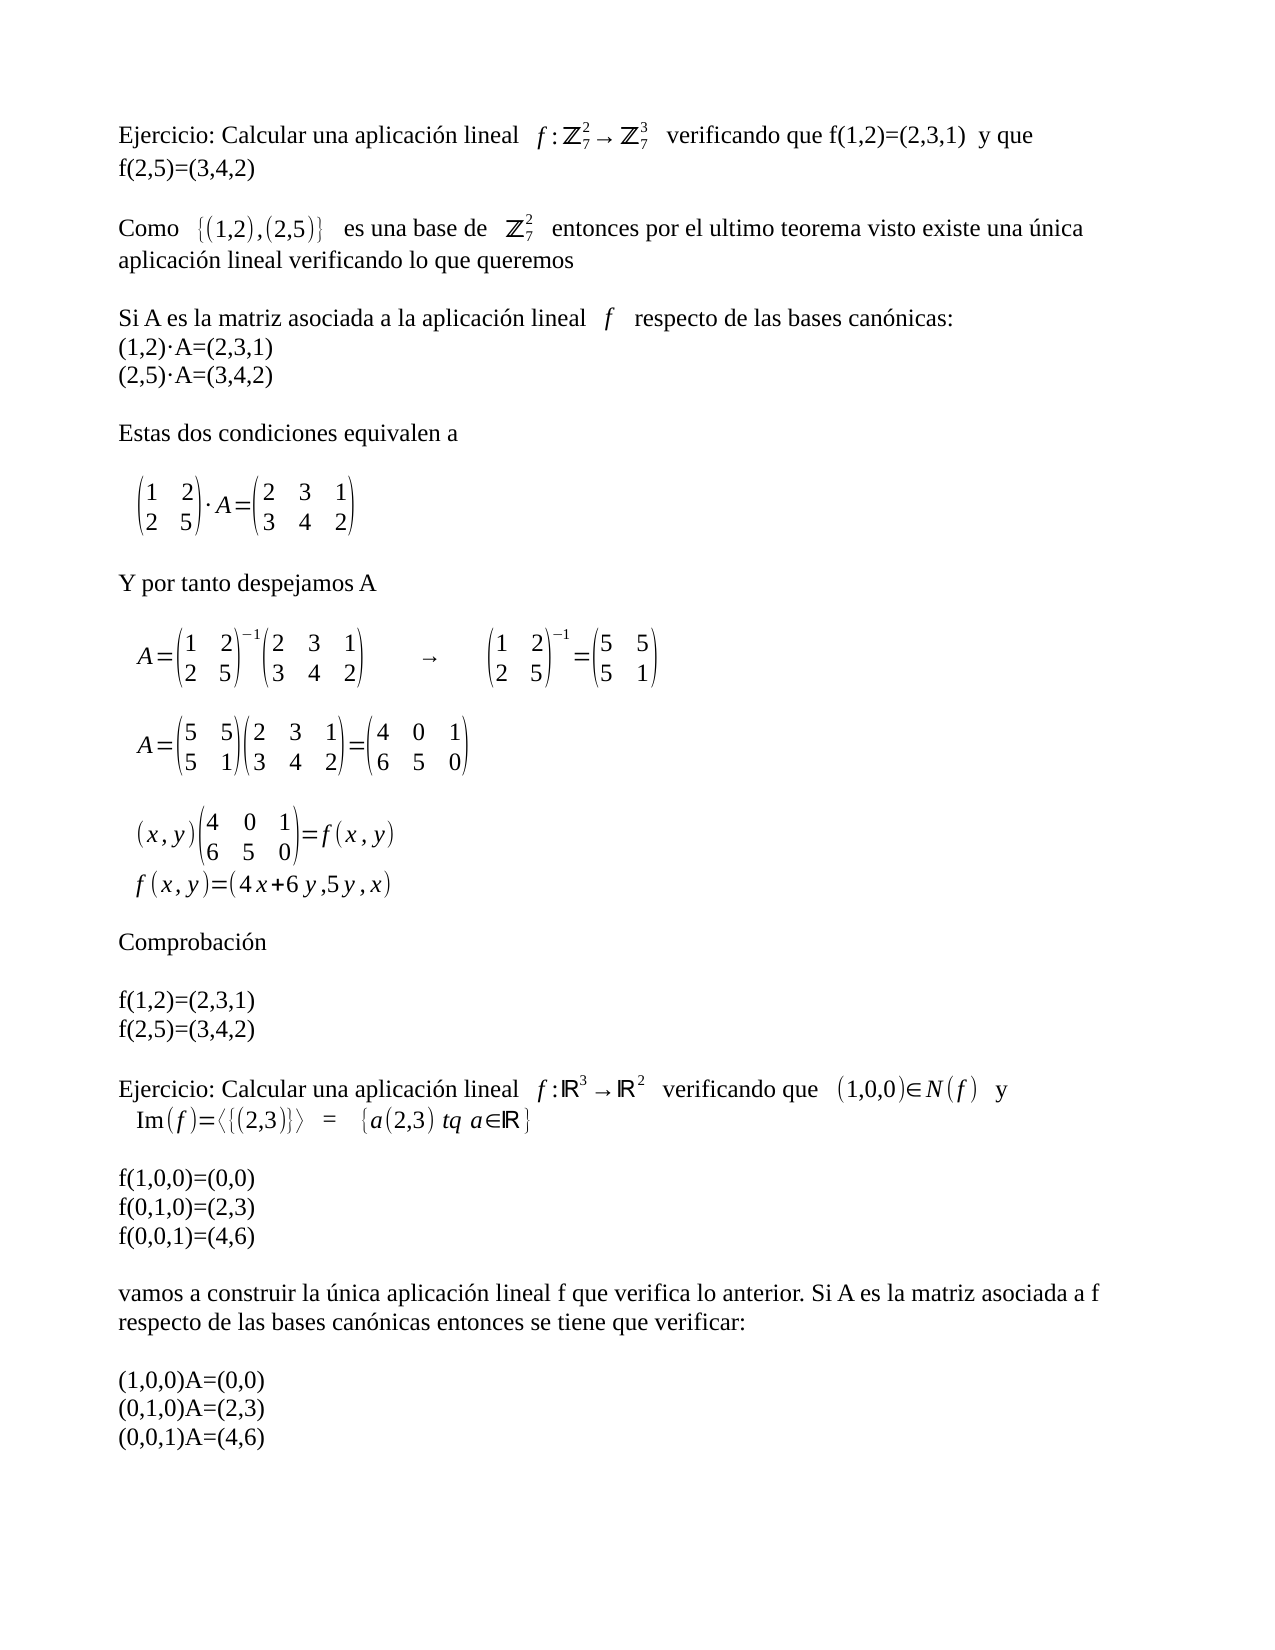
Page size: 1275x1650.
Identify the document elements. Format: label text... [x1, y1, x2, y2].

text f(2,5)=(3,4,2) [118, 1014, 1157, 1042]
text f(0,0,1)=(4,6) [118, 1221, 1157, 1250]
text f(0,1,0)=(2,3) [118, 1192, 1157, 1221]
text (0,0,1)A=(4,6) [118, 1422, 1157, 1451]
text Ejercicio: Calcular una aplicación linealverificando que f(1,2)=(2,3,1) y que f(2,5)=(3,4,2) [118, 118, 1157, 182]
text (0,1,0)A=(2,3) [118, 1393, 1157, 1422]
text f(1,2)=(2,3,1) [118, 985, 1157, 1014]
text Estas dos condiciones equivalen a [118, 418, 1157, 447]
text (1,2)·A=(2,3,1) [118, 332, 1157, 360]
text vamos a construir la única aplicación lineal f que verifica lo anterior. Si A es la matriz asociada a f respecto de las bases canónicas entonces se tiene que verificar: [118, 1278, 1157, 1336]
text Si A es la matriz asociada a la aplicación linealrespecto de las bases canónicas: [118, 303, 1157, 332]
text (1,0,0)A=(0,0) [118, 1365, 1157, 1393]
text Ejercicio: Calcular una aplicación linealverificando quey = [118, 1071, 1157, 1135]
text (2,5)·A=(3,4,2) [118, 360, 1157, 389]
text Y por tanto despejamos A [118, 568, 1157, 596]
text Comoes una base deentonces por el ultimo teorema visto existe una única aplicación lineal verificando lo que queremos [118, 211, 1157, 274]
text Comprobación [118, 927, 1157, 956]
text → [118, 625, 1157, 689]
text f(1,0,0)=(0,0) [118, 1163, 1157, 1192]
